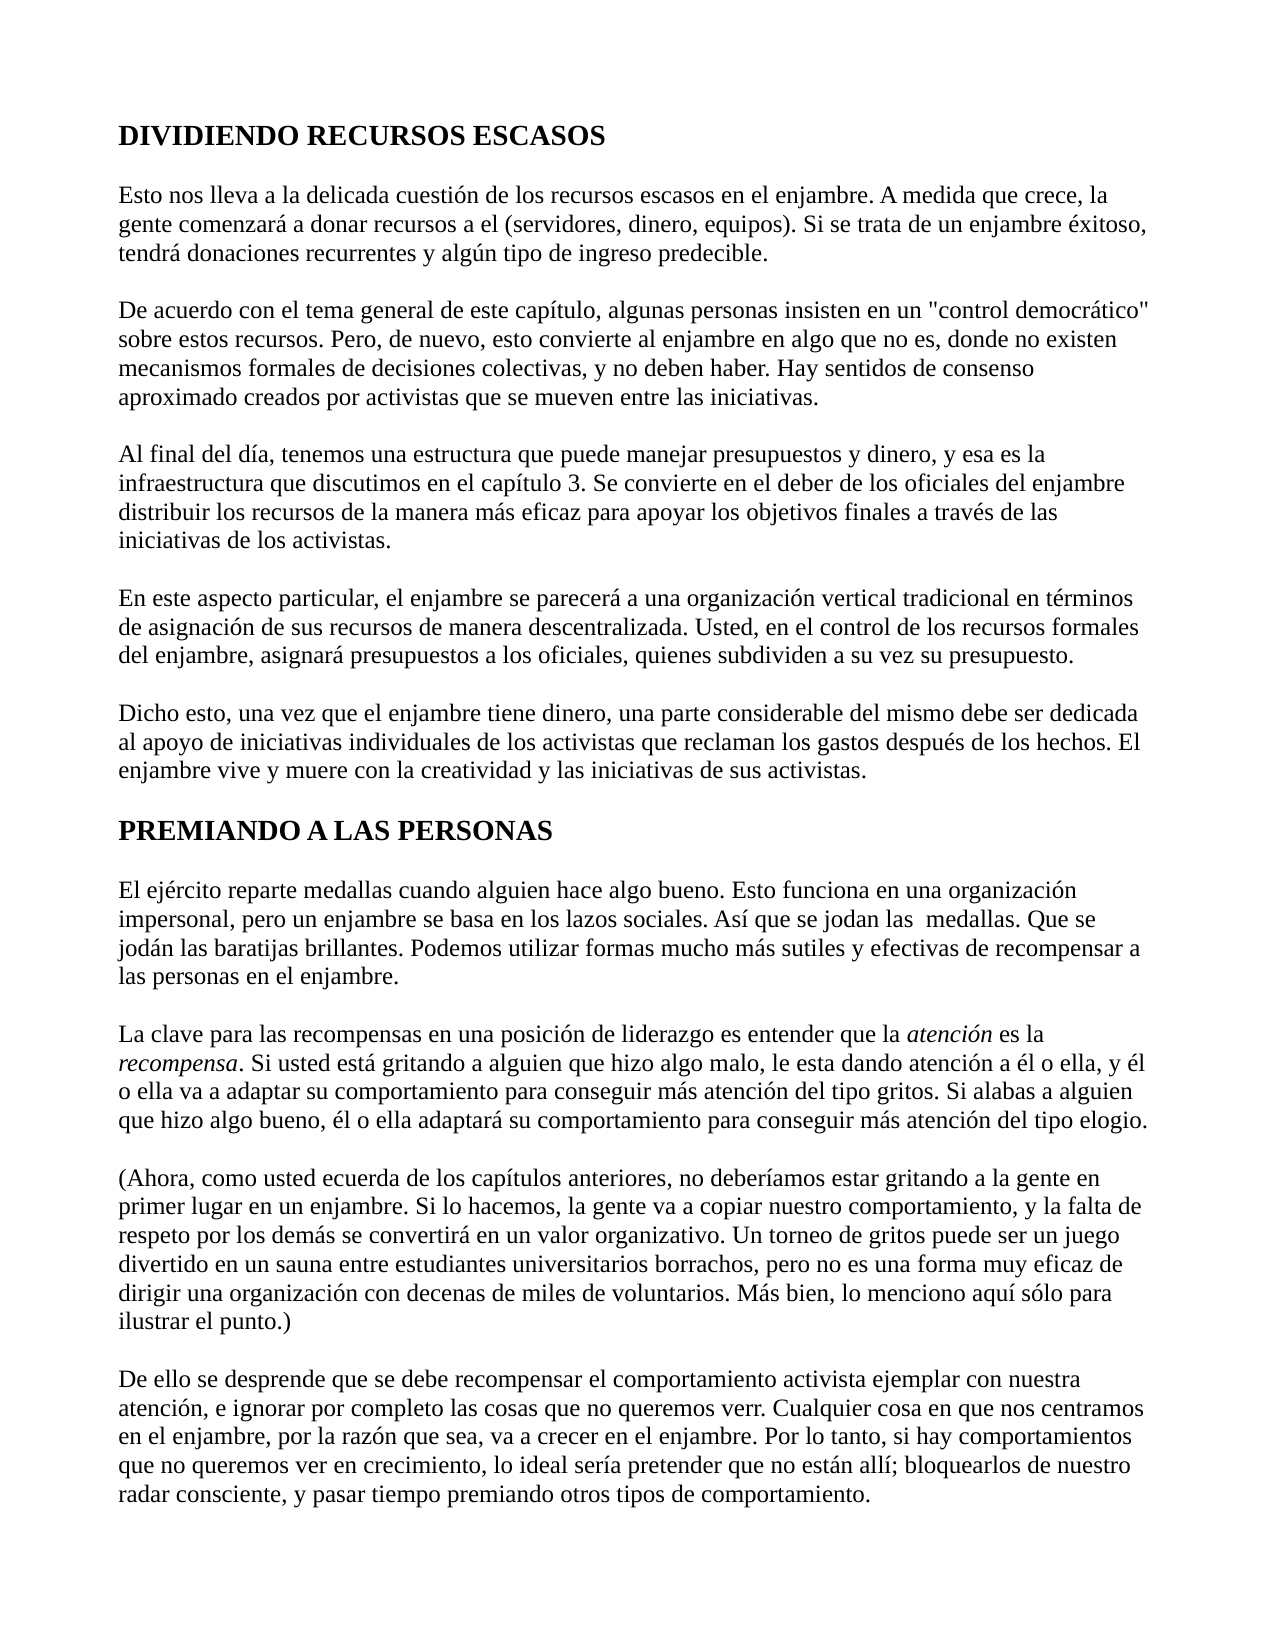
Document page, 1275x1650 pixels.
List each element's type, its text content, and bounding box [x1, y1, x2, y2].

text De ello se desprende que se debe recompensar el comportamiento activista ejemplar con nuestra atención, e ignorar por completo las cosas que no queremos verr. Cualquier cosa en que nos centramos en el enjambre, por la razón que sea, va a crecer en el enjambre. Por lo tanto, si hay comportamientos que no queremos ver en crecimiento, lo ideal sería pretender que no están allí; bloquearlos de nuestro radar consciente, y pasar tiempo premiando otros tipos de comportamiento. [118, 1364, 1157, 1508]
text Esto nos lleva a la delicada cuestión de los recursos escasos en el enjambre. A medida que crece, la gente comenzará a donar recursos a el (servidores, dinero, equipos). Si se trata de un enjambre éxitoso, tendrá donaciones recurrentes y algún tipo de ingreso predecible. [118, 180, 1157, 267]
text Al final del día, tenemos una estructura que puede manejar presupuestos y dinero, y esa es la infraestructura que discutimos en el capítulo 3. Se convierte en el deber de los oficiales del enjambre distribuir los recursos de la manera más eficaz para apoyar los objetivos finales a través de las iniciativas de los activistas. [118, 439, 1157, 554]
text La clave para las recompensas en una posición de liderazgo es entender que la atención es la recompensa. Si usted está gritando a alguien que hizo algo malo, le esta dando atención a él o ella, y él o ella va a adaptar su comportamiento para conseguir más atención del tipo gritos. Si alabas a alguien que hizo algo bueno, él o ella adaptará su comportamiento para conseguir más atención del tipo elogio. [118, 1019, 1157, 1134]
text PREMIANDO A LAS PERSONAS [118, 813, 1157, 846]
text (Ahora, como usted ecuerda de los capítulos anteriores, no deberíamos estar gritando a la gente en primer lugar en un enjambre. Si lo hacemos, la gente va a copiar nuestro comportamiento, y la falta de respeto por los demás se convertirá en un valor organizativo. Un torneo de gritos puede ser un juego divertido en un sauna entre estudiantes universitarios borrachos, pero no es una forma muy eficaz de dirigir una organización con decenas de miles de voluntarios. Más bien, lo menciono aquí sólo para ilustrar el punto.) [118, 1163, 1157, 1335]
text DIVIDIENDO RECURSOS ESCASOS [118, 118, 1157, 152]
text En este aspecto particular, el enjambre se parecerá a una organización vertical tradicional en términos de asignación de sus recursos de manera descentralizada. Usted, en el control de los recursos formales del enjambre, asignará presupuestos a los oficiales, quienes subdividen a su vez su presupuesto. [118, 583, 1157, 669]
text De acuerdo con el tema general de este capítulo, algunas personas insisten en un "control democrático" sobre estos recursos. Pero, de nuevo, esto convierte al enjambre en algo que no es, donde no existen mecanismos formales de decisiones colectivas, y no deben haber. Hay sentidos de consenso aproximado creados por activistas que se mueven entre las iniciativas. [118, 295, 1157, 410]
text El ejército reparte medallas cuando alguien hace algo bueno. Esto funciona en una organización impersonal, pero un enjambre se basa en los lazos sociales. Así que se jodan las medallas. Que se jodán las baratijas brillantes. Podemos utilizar formas mucho más sutiles y efectivas de recompensar a las personas en el enjambre. [118, 875, 1157, 990]
text Dicho esto, una vez que el enjambre tiene dinero, una parte considerable del mismo debe ser dedicada al apoyo de iniciativas individuales de los activistas que reclaman los gastos después de los hechos. El enjambre vive y muere con la creatividad y las iniciativas de sus activistas. [118, 698, 1157, 784]
